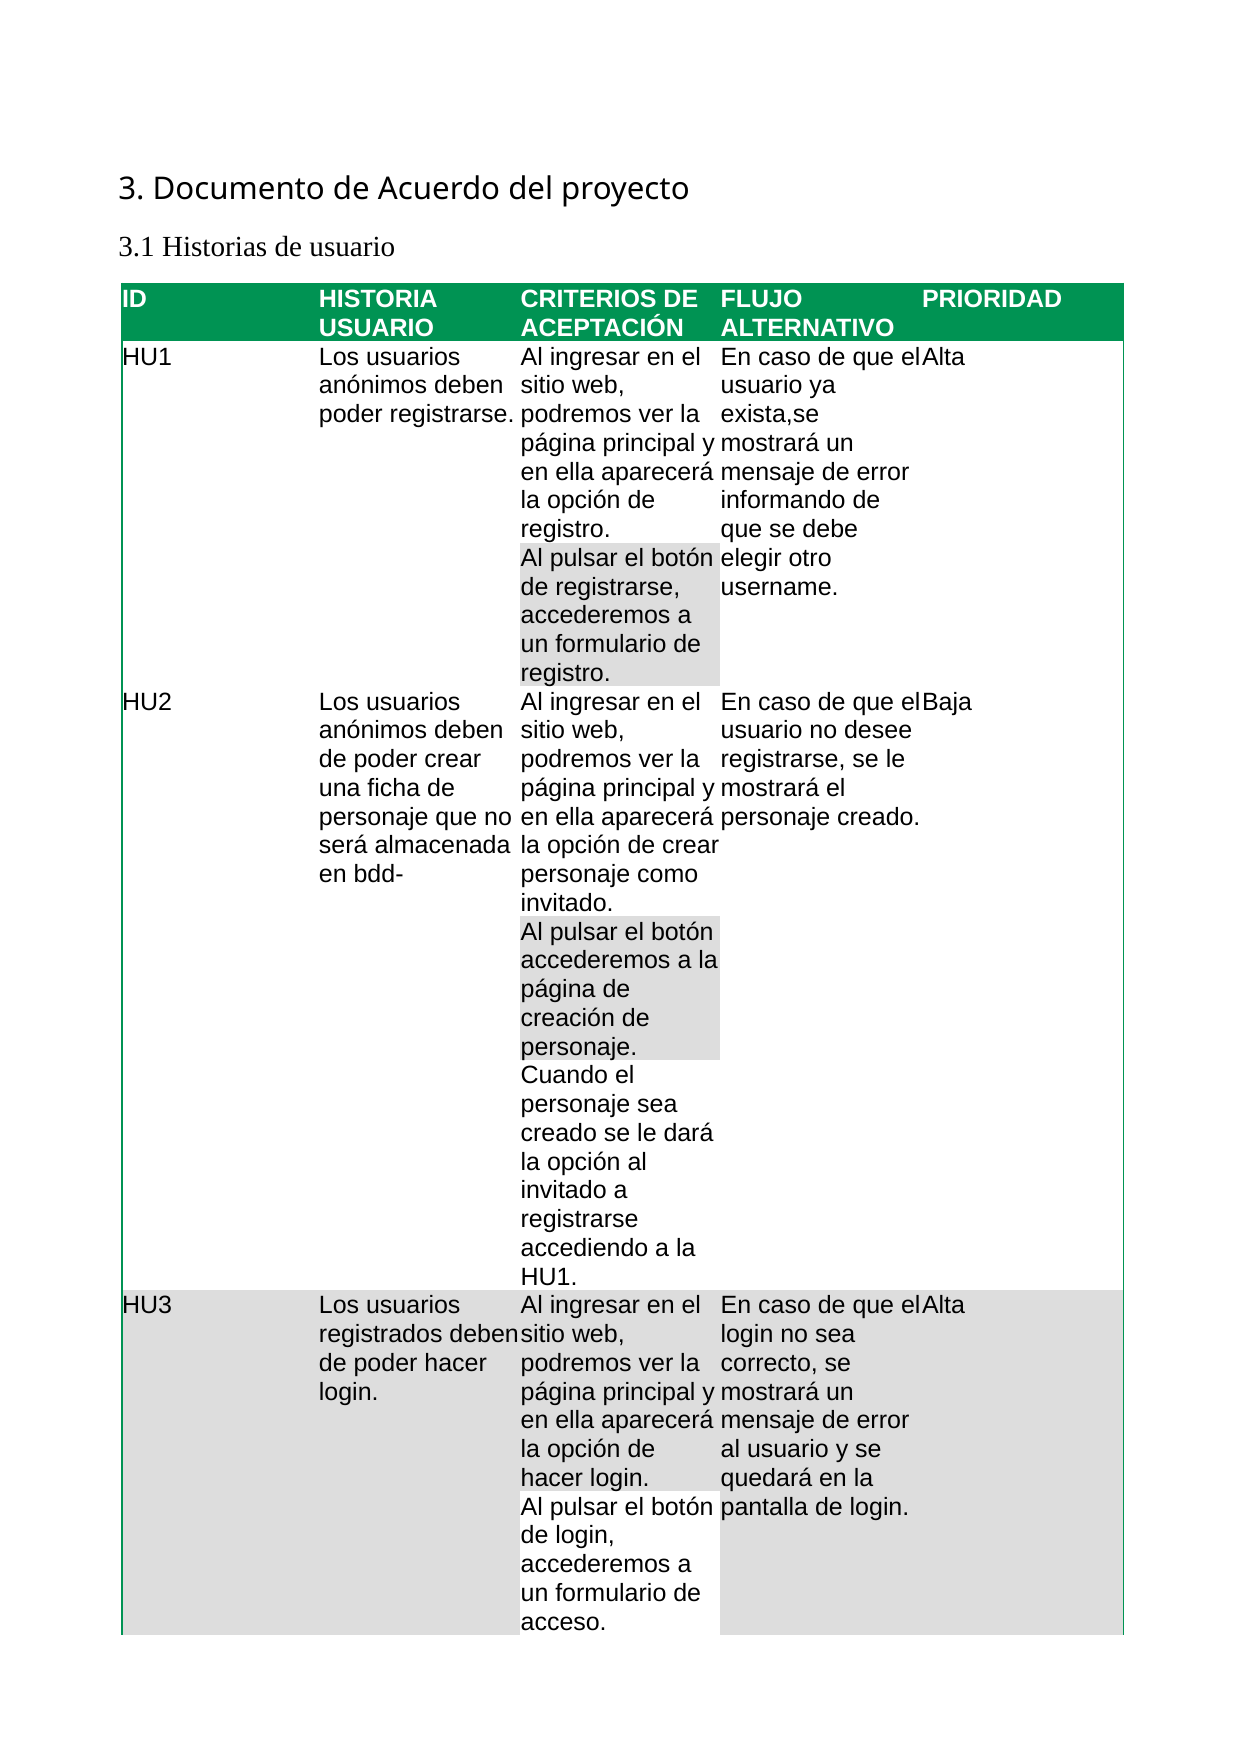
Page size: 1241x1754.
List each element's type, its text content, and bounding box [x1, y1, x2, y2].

table_cell Cuando el personaje sea creado se le dará la opción al invitado a registrarse accediendo a la HU1. [520, 1060, 720, 1290]
table_cell En caso de que el login no sea correcto, se mostrará un mensaje de error al usuario y se quedará en la pantalla de login. [720, 1290, 922, 1635]
table_cell En caso de que el usuario no desee registrarse, se le mostrará el personaje creado. [720, 686, 922, 1290]
table_cell En caso de que el usuario ya exista,se mostrará un mensaje de error informando de que se debe elegir otro username. [720, 341, 922, 686]
table_cell Alta [922, 1290, 1123, 1635]
table_cell Los usuarios anónimos deben de poder crear una ficha de personaje que no será almacenada en bdd- [319, 686, 520, 1290]
text 3. Documento de Acuerdo del proyecto [118, 166, 1122, 208]
table_header PRIORIDAD [922, 284, 1123, 341]
table_cell HU1 [123, 341, 319, 686]
table_cell Al pulsar el botón de registrarse, accederemos a un formulario de registro. [520, 543, 720, 686]
table_cell Al pulsar el botón accederemos a la página de creación de personaje. [520, 916, 720, 1060]
table_cell Al ingresar en el sitio web, podremos ver la página principal y en ella aparecerá la opción de registro. [520, 341, 720, 543]
table_cell Baja [922, 686, 1123, 1290]
text 3.1 Historias de usuario [118, 229, 1122, 263]
table_cell Los usuarios anónimos deben poder registrarse. [319, 341, 520, 686]
table_cell HU2 [123, 686, 319, 1290]
table_cell Los usuarios registrados deben de poder hacer login. [319, 1290, 520, 1635]
table_cell Al pulsar el botón de login, accederemos a un formulario de acceso. [520, 1491, 720, 1635]
table_cell Al ingresar en el sitio web, podremos ver la página principal y en ella aparecerá la opción de hacer login. [520, 1290, 720, 1491]
table_cell Alta [922, 341, 1123, 686]
table_header FLUJO ALTERNATIVO [720, 284, 922, 341]
table_cell HU3 [123, 1290, 319, 1635]
table_cell Al ingresar en el sitio web, podremos ver la página principal y en ella aparecerá la opción de crear personaje como invitado. [520, 686, 720, 916]
table_header ID [123, 284, 319, 341]
table_header CRITERIOS DE ACEPTACIÓN [520, 284, 720, 341]
table_header HISTORIA USUARIO [319, 284, 520, 341]
